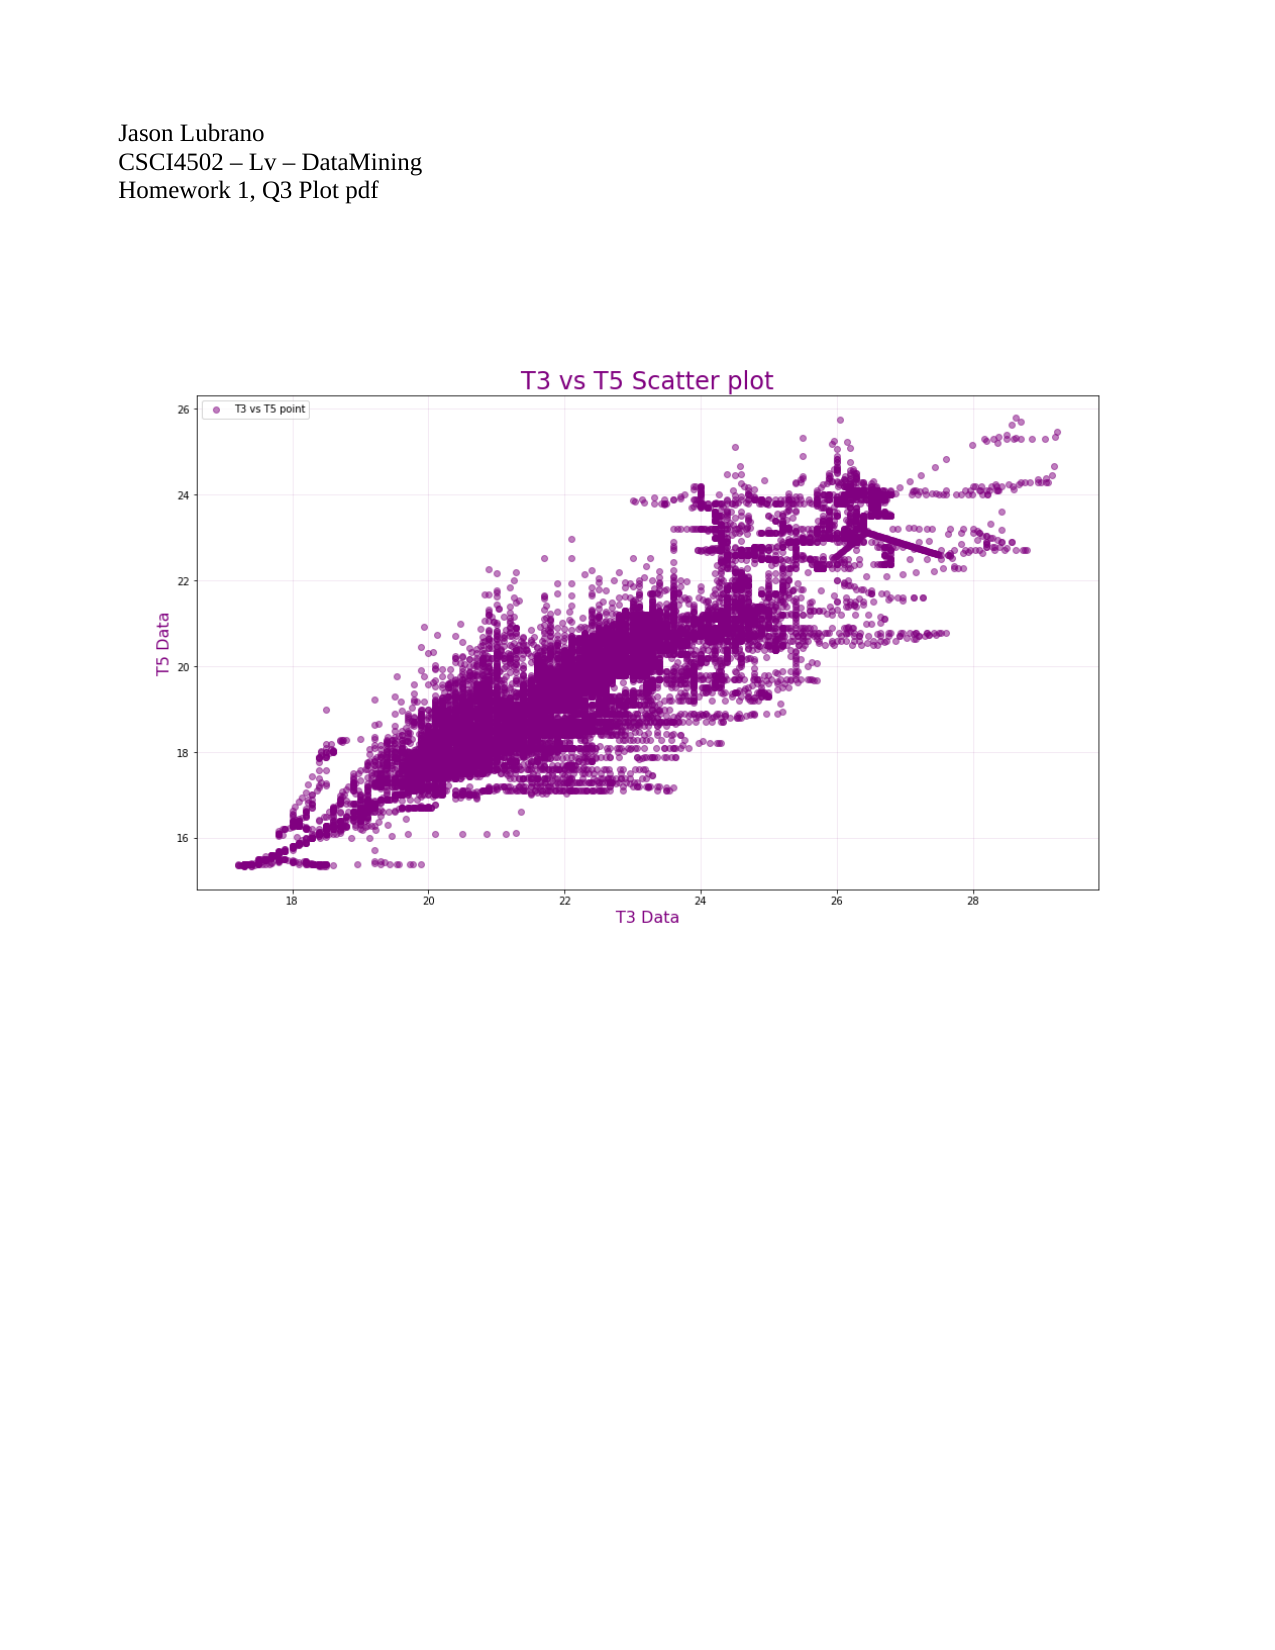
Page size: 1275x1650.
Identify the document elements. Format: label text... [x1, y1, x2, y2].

text CSCI4502 – Lv – DataMining [118, 147, 1157, 176]
picture [118, 359, 1157, 938]
text Jason Lubrano [118, 118, 1157, 147]
text Homework 1, Q3 Plot pdf [118, 176, 1157, 204]
